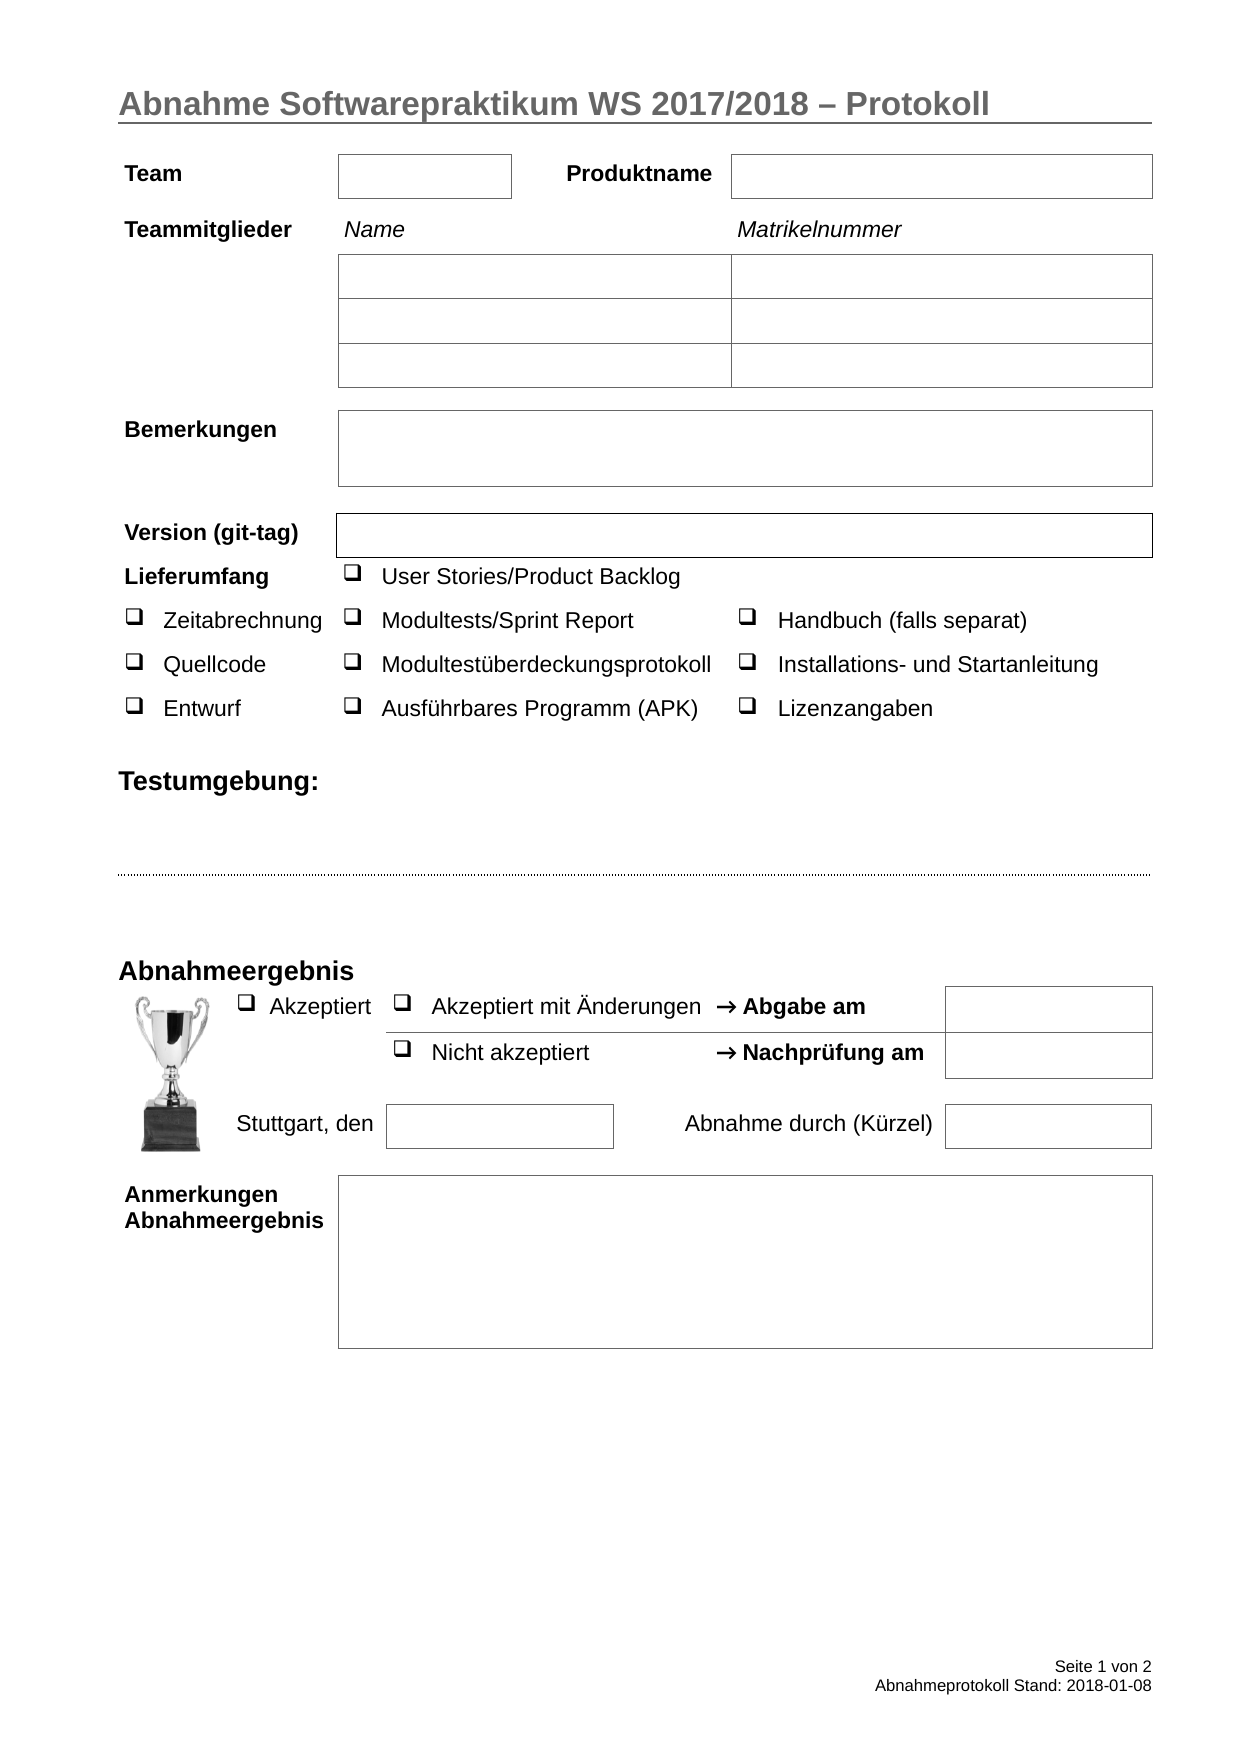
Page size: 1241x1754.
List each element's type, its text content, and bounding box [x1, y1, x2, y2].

table_cell [118, 387, 338, 409]
table_header Stuttgart, den [230, 1104, 386, 1148]
table_cell Teammitglieder [118, 198, 338, 254]
table_header [339, 155, 511, 198]
table_header Produktname [512, 154, 731, 198]
table_cell q [336, 645, 375, 689]
table_header Abnahme durch (Kürzel) [614, 1104, 945, 1148]
table_cell q [731, 645, 772, 689]
subtitle Testumgebung: [118, 765, 1152, 796]
table_cell Bemerkungen [118, 410, 338, 486]
table_cell q [731, 690, 772, 734]
table_cell User Stories/Product Backlog [375, 558, 731, 601]
table_cell [339, 411, 1152, 486]
table_header [732, 155, 1152, 198]
table_cell [732, 255, 1152, 298]
table_header Akzeptiert mit Änderungen [425, 986, 710, 1032]
table_cell q [336, 601, 375, 645]
table_cell [339, 255, 731, 298]
table_cell q [118, 690, 157, 734]
table_cell [732, 299, 1152, 343]
table_header [387, 1105, 613, 1148]
table_header Akzeptiert [263, 986, 386, 1032]
table_cell [732, 344, 1152, 387]
table_cell Nicht akzeptiert [425, 1033, 710, 1078]
table_header q [230, 986, 263, 1032]
table_cell q [118, 601, 157, 645]
table_cell [230, 1032, 263, 1078]
table_cell q [336, 690, 375, 734]
table_header Version (git-tag) [118, 513, 336, 557]
table_cell Modultestüberdeckungsprotokoll [375, 645, 731, 689]
table_cell Name [338, 198, 731, 254]
table_header q [386, 986, 425, 1032]
table_header Team [118, 154, 338, 198]
table_cell Matrikelnummer [731, 199, 1152, 254]
table_cell Zeitabrechnung [157, 601, 336, 645]
table_cell Installations- und Startanleitung [772, 645, 1152, 689]
table_cell [339, 344, 731, 387]
table_cell [118, 254, 338, 387]
table_cell Modultests/Sprint Report [375, 601, 731, 645]
table_cell q [118, 645, 157, 689]
table_cell Lizenzangaben [772, 690, 1152, 734]
table_cell [338, 388, 1152, 409]
table_cell [263, 1032, 386, 1078]
table_cell Handbuch (falls separat) [772, 601, 1152, 645]
table_cell q [386, 1033, 425, 1078]
table_header [946, 987, 1152, 1032]
table_cell Quellcode [157, 645, 336, 689]
table_header → Abgabe am [710, 986, 945, 1032]
table_header [339, 1176, 1152, 1348]
table_cell [946, 1033, 1152, 1078]
table_header [946, 1105, 1151, 1148]
table_cell Entwurf [157, 690, 336, 734]
table_cell → Nachprüfung am [710, 1033, 945, 1078]
table_header Anmerkungen Abnahmeergebnis [118, 1175, 338, 1348]
subtitle Abnahmeergebnis [118, 954, 1152, 986]
table_header [337, 514, 1152, 557]
table_cell Ausführbares Programm (APK) [375, 690, 731, 734]
table_cell [772, 558, 1152, 601]
table_cell q [336, 558, 375, 601]
table_cell [339, 299, 731, 343]
table_cell q [731, 601, 772, 645]
table_cell Lieferumfang [118, 557, 336, 601]
table_cell [731, 558, 772, 601]
